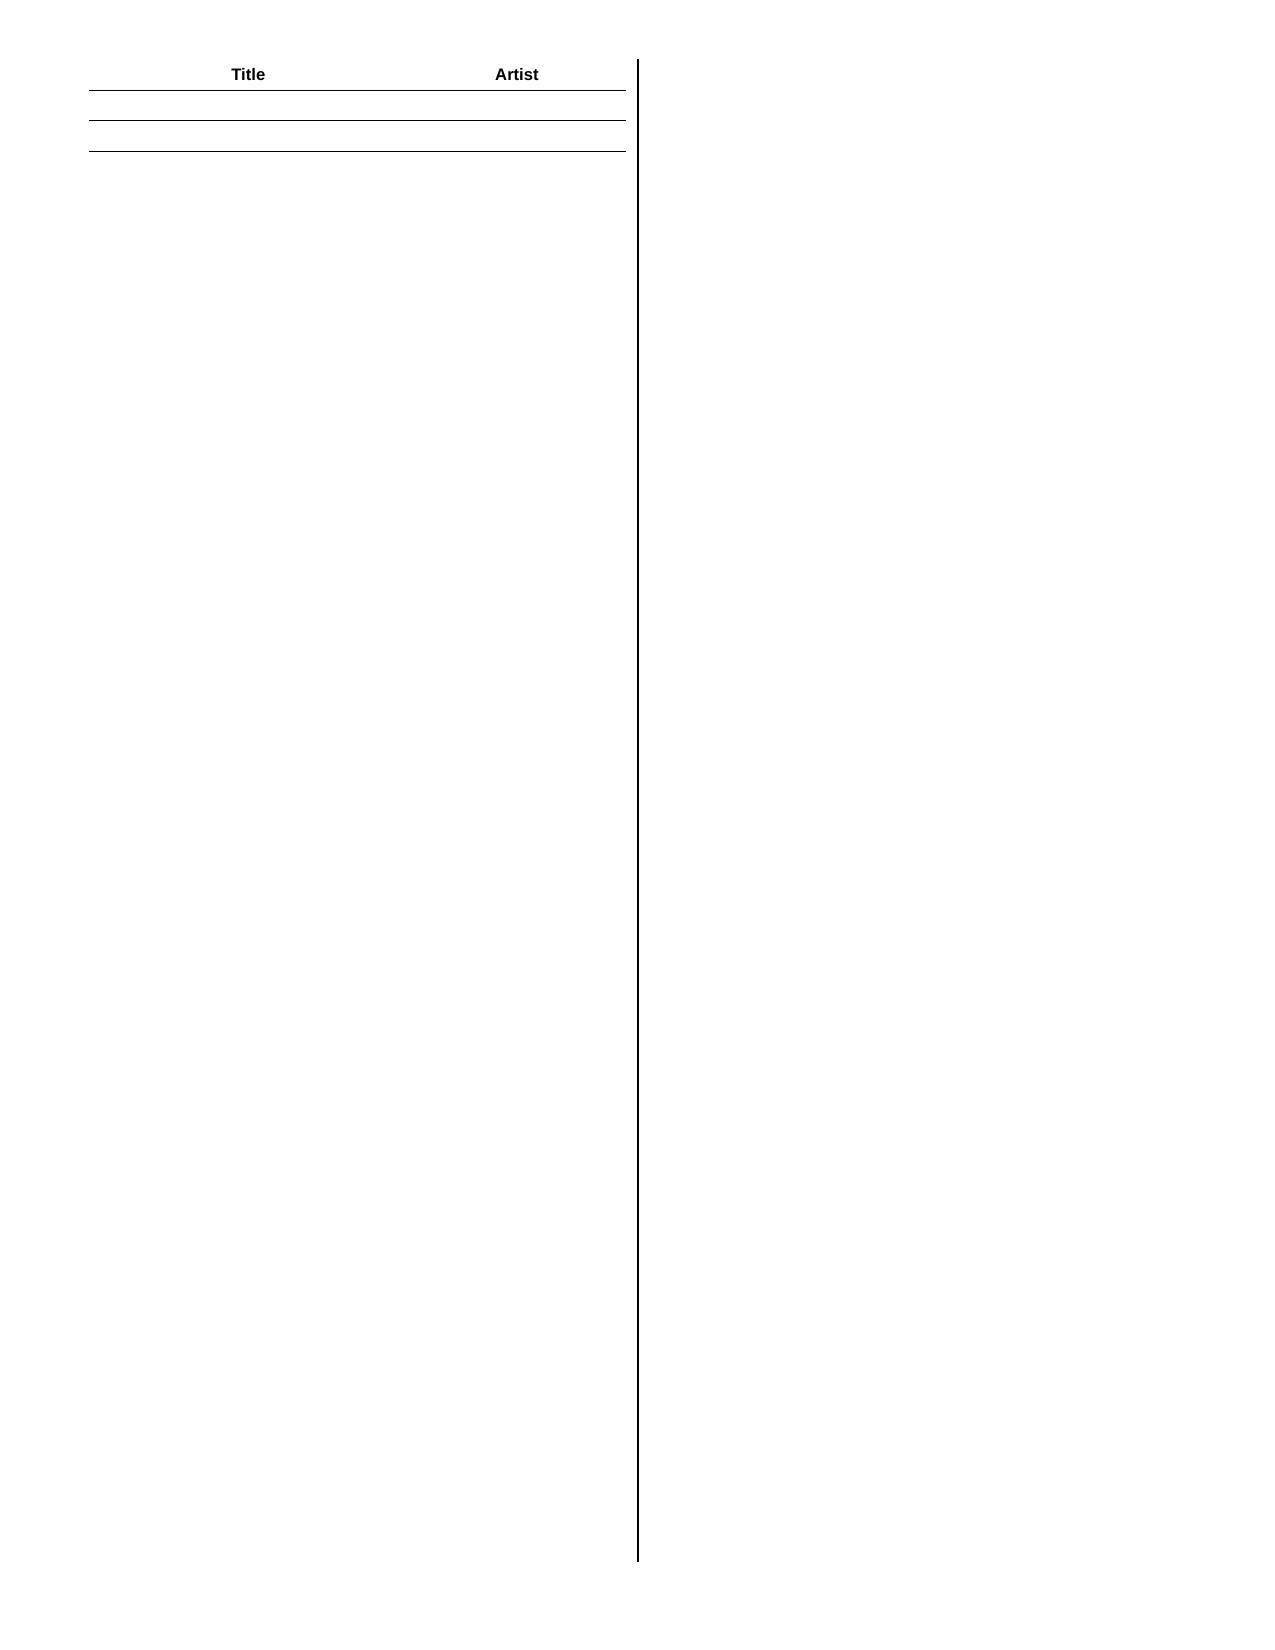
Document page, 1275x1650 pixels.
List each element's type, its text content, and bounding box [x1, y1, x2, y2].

table_cell <for each="song in songbook.songs_title"> [89, 91, 626, 120]
table_header Title [89, 59, 408, 90]
text </for> [88, 182, 626, 201]
table_cell <song.title> [89, 121, 408, 151]
table_cell <song.artist.full_name> [408, 121, 626, 151]
table_header Artist [408, 59, 626, 90]
table_cell </for> [89, 152, 626, 182]
